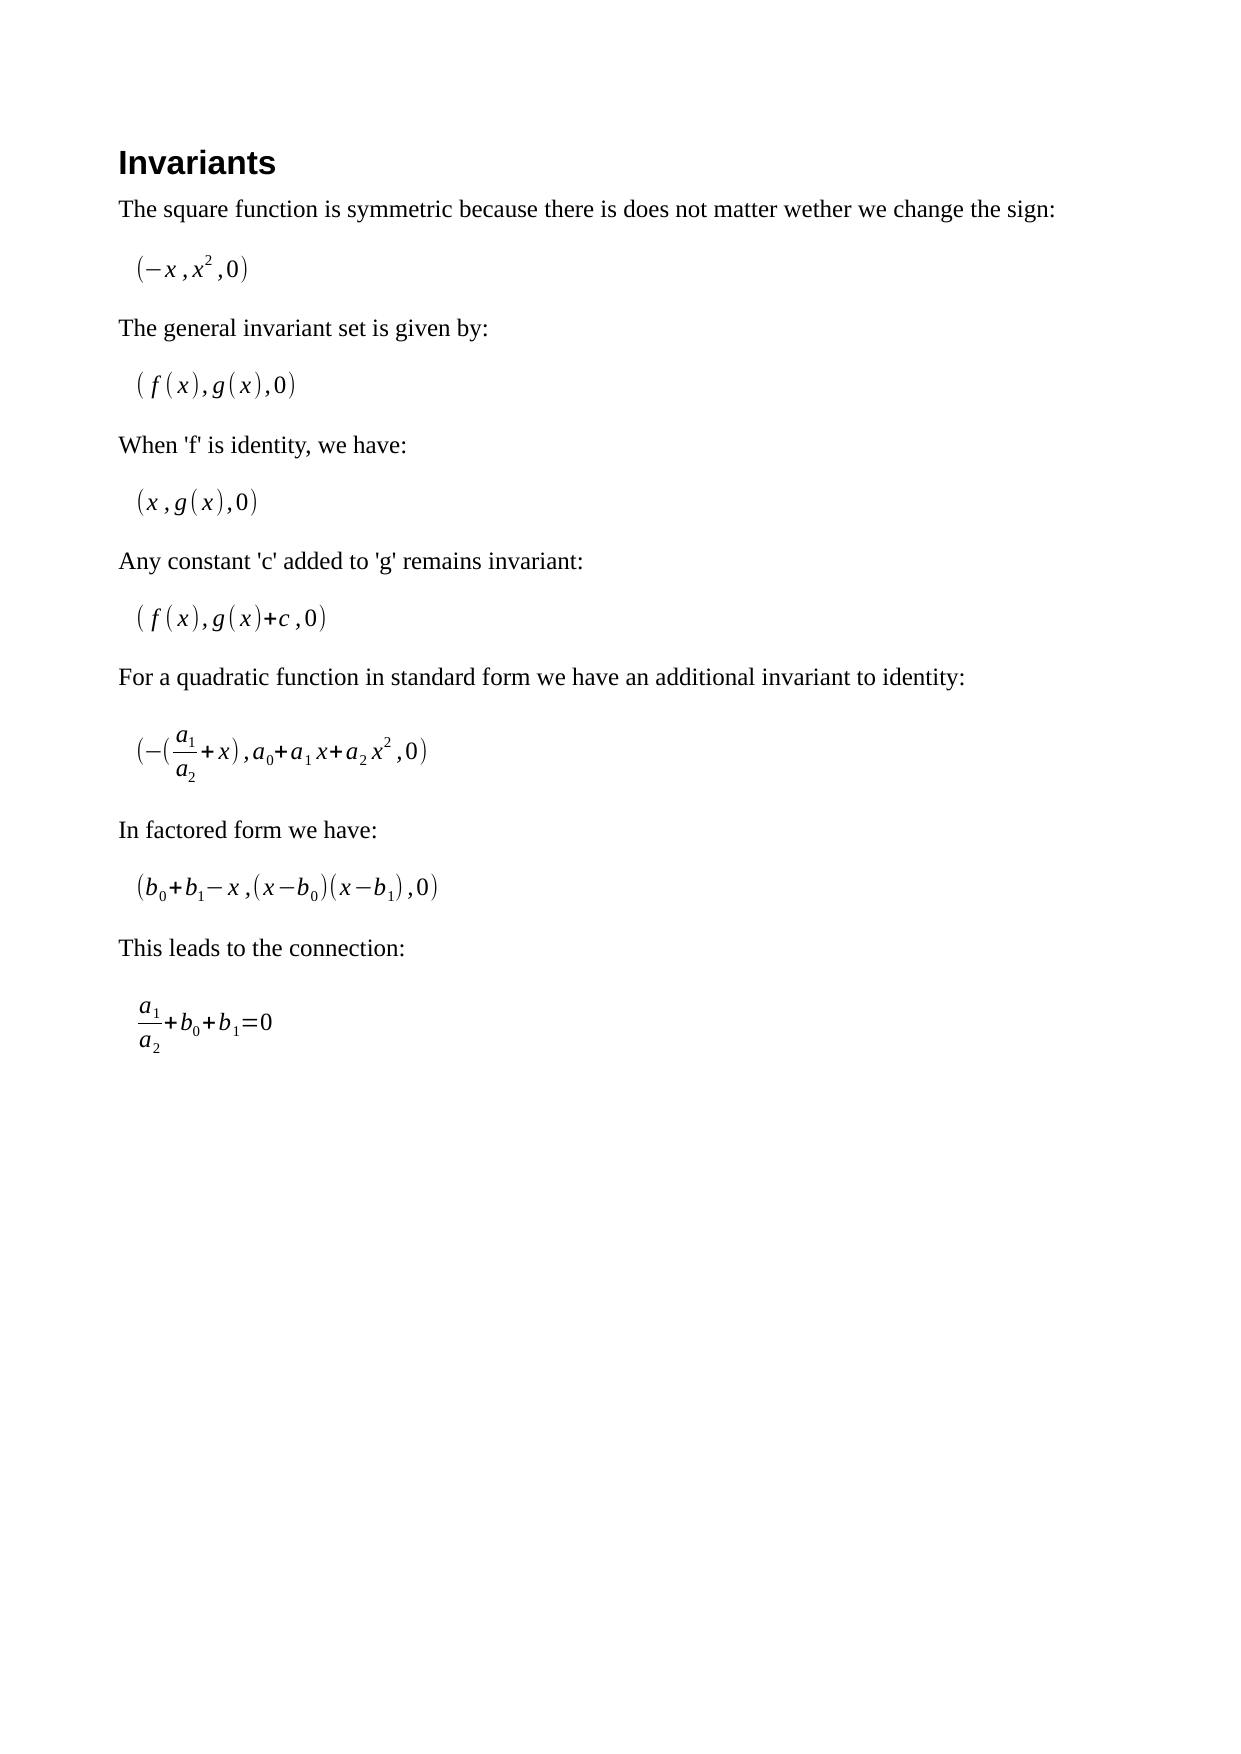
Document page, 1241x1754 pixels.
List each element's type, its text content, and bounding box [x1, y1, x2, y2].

text This leads to the connection: [118, 933, 1122, 1114]
text When 'f' is identity, we have: [118, 430, 1122, 458]
text The general invariant set is given by: [118, 313, 1122, 342]
subtitle Invariants [118, 143, 1122, 182]
text Any constant 'c' added to 'g' remains invariant: [118, 546, 1122, 575]
text The square function is symmetric because there is does not matter wether we change the sign: [118, 194, 1122, 223]
text In factored form we have: [118, 815, 1122, 844]
text For a quadratic function in standard form we have an additional invariant to identity: [118, 662, 1122, 691]
